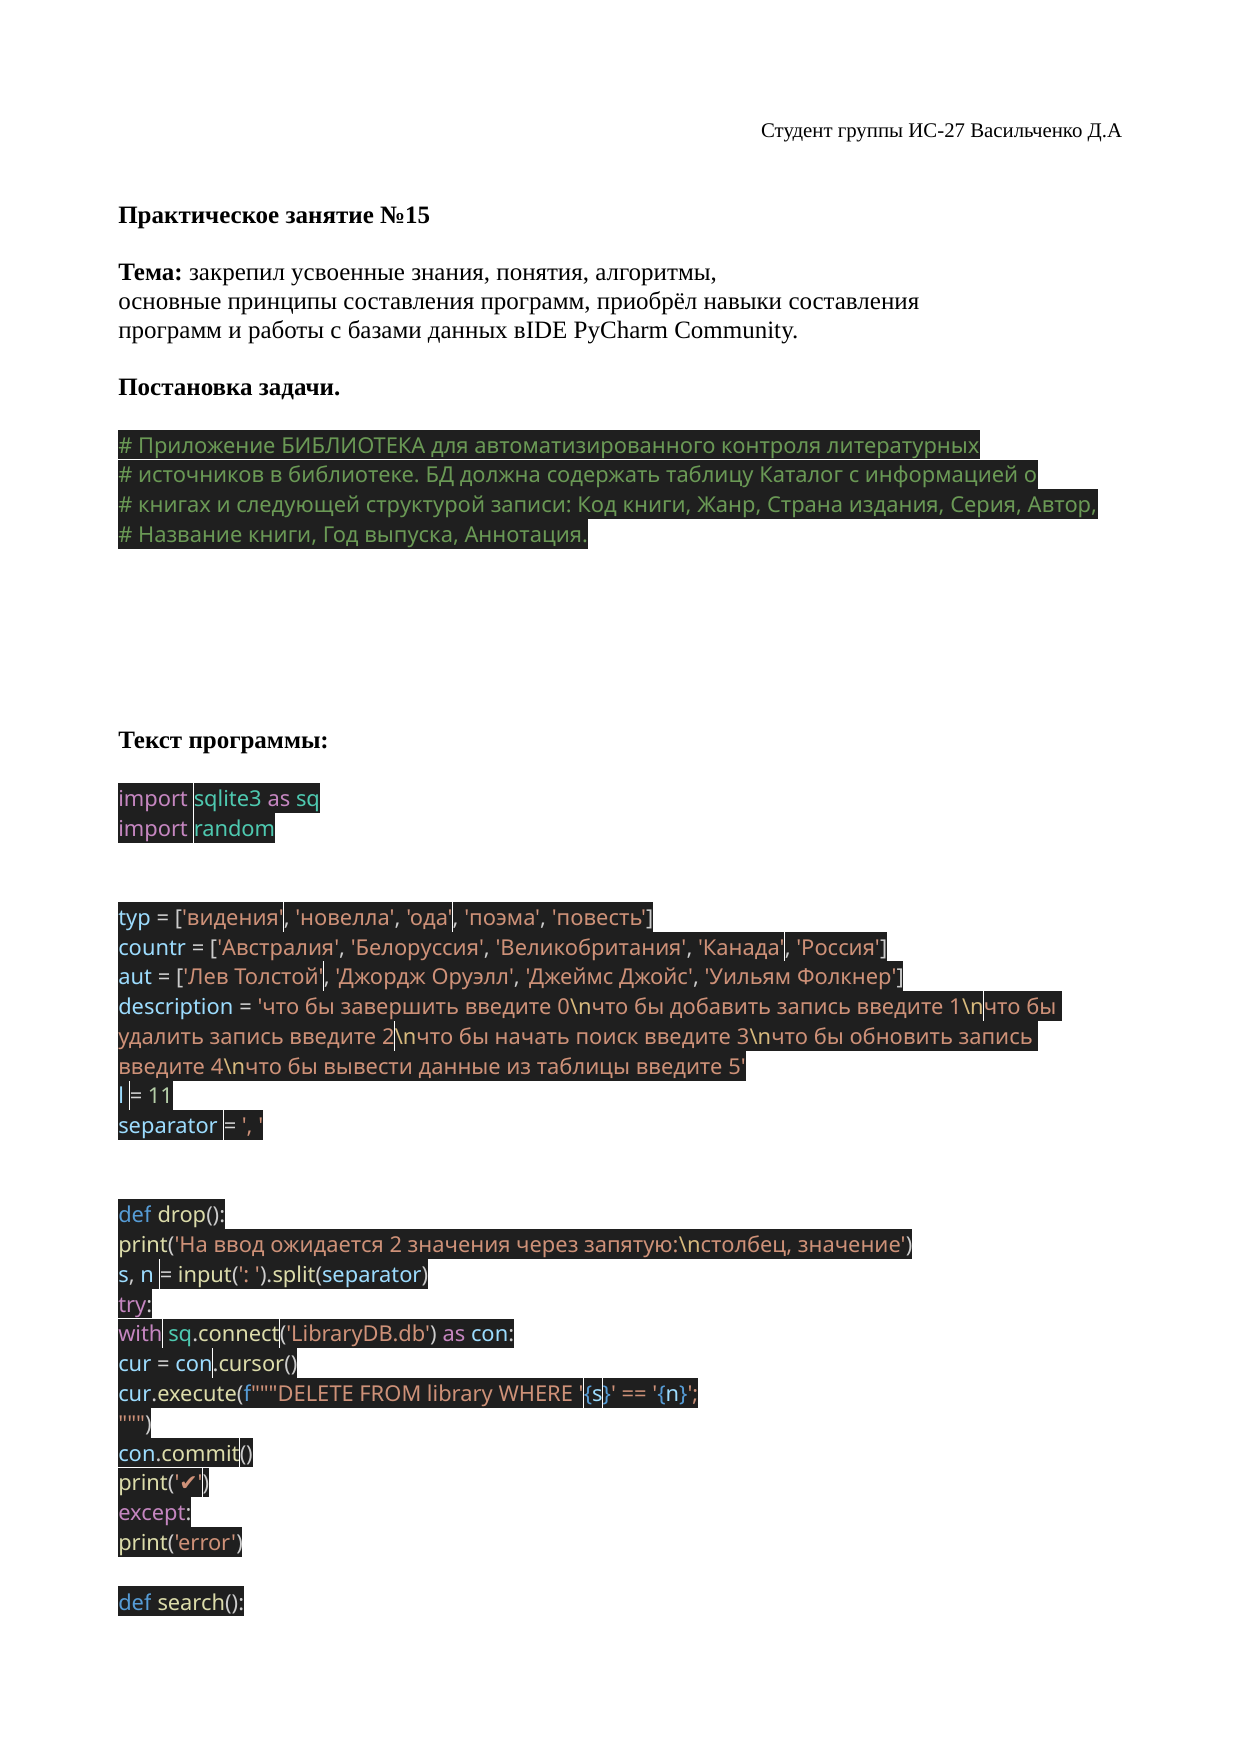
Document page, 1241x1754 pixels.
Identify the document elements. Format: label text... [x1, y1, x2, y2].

text """) [118, 1408, 1122, 1438]
text countr = ['Австралия', 'Белоруссия', 'Великобритания', 'Канада', 'Россия'] [118, 932, 1122, 961]
text cur = con.cursor() [118, 1348, 1122, 1378]
text # Название книги, Год выпуска, Аннотация. [118, 519, 1122, 549]
text cur.execute(f"""DELETE FROM library WHERE '{s}' == '{n}'; [118, 1378, 1122, 1408]
text try: [118, 1289, 1122, 1318]
text Текст программы: [118, 726, 1122, 754]
text # Приложение БИБЛИОТЕКА для автоматизированного контроля литературных [118, 430, 1122, 459]
text description = 'что бы завершить введите 0\nчто бы добавить запись введите 1\nчто бы удалить запись введите 2\nчто бы начать поиск введите 3\nчто бы обновить запись введите 4\nчто бы вывести данные из таблицы введите 5' [118, 991, 1122, 1081]
text con.commit() [118, 1438, 1122, 1467]
text except: [118, 1497, 1122, 1527]
text l = 11 [118, 1081, 1122, 1110]
text def drop(): [118, 1199, 1122, 1229]
text print('error') [118, 1527, 1122, 1557]
text s, n = input(': ').split(separator) [118, 1259, 1122, 1289]
text import random [118, 813, 1122, 843]
text def search(): [118, 1586, 1122, 1616]
text import sqlite3 as sq [118, 783, 1122, 813]
text aut = ['Лев Толстой', 'Джордж Оруэлл', 'Джеймс Джойс', 'Уильям Фолкнер'] [118, 961, 1122, 991]
text основные принципы составления программ, приобрёл навыки составления [118, 286, 1122, 315]
text print('✔') [118, 1467, 1122, 1497]
text # книгах и следующей структурой записи: Код книги, Жанр, Страна издания, Серия, Автор, [118, 489, 1122, 519]
text print('На ввод ожидается 2 значения через запятую:\nстолбец, значение') [118, 1229, 1122, 1259]
text # источников в библиотеке. БД должна содержать таблицу Каталог с информацией о [118, 459, 1122, 489]
text Практическое занятие №15 [118, 200, 1122, 228]
text typ = ['видения', 'новелла', 'ода', 'поэма', 'повесть'] [118, 902, 1122, 932]
text with sq.connect('LibraryDB.db') as con: [118, 1318, 1122, 1348]
text Студент группы ИС-27 Васильченко Д.А [118, 118, 1122, 142]
text Тема: закрепил усвоенные знания, понятия, алгоритмы, [118, 257, 1122, 286]
text separator = ', ' [118, 1110, 1122, 1140]
text программ и работы с базами данных вIDE PyCharm Community. [118, 315, 1122, 343]
text Постановка задачи. [118, 372, 1122, 401]
